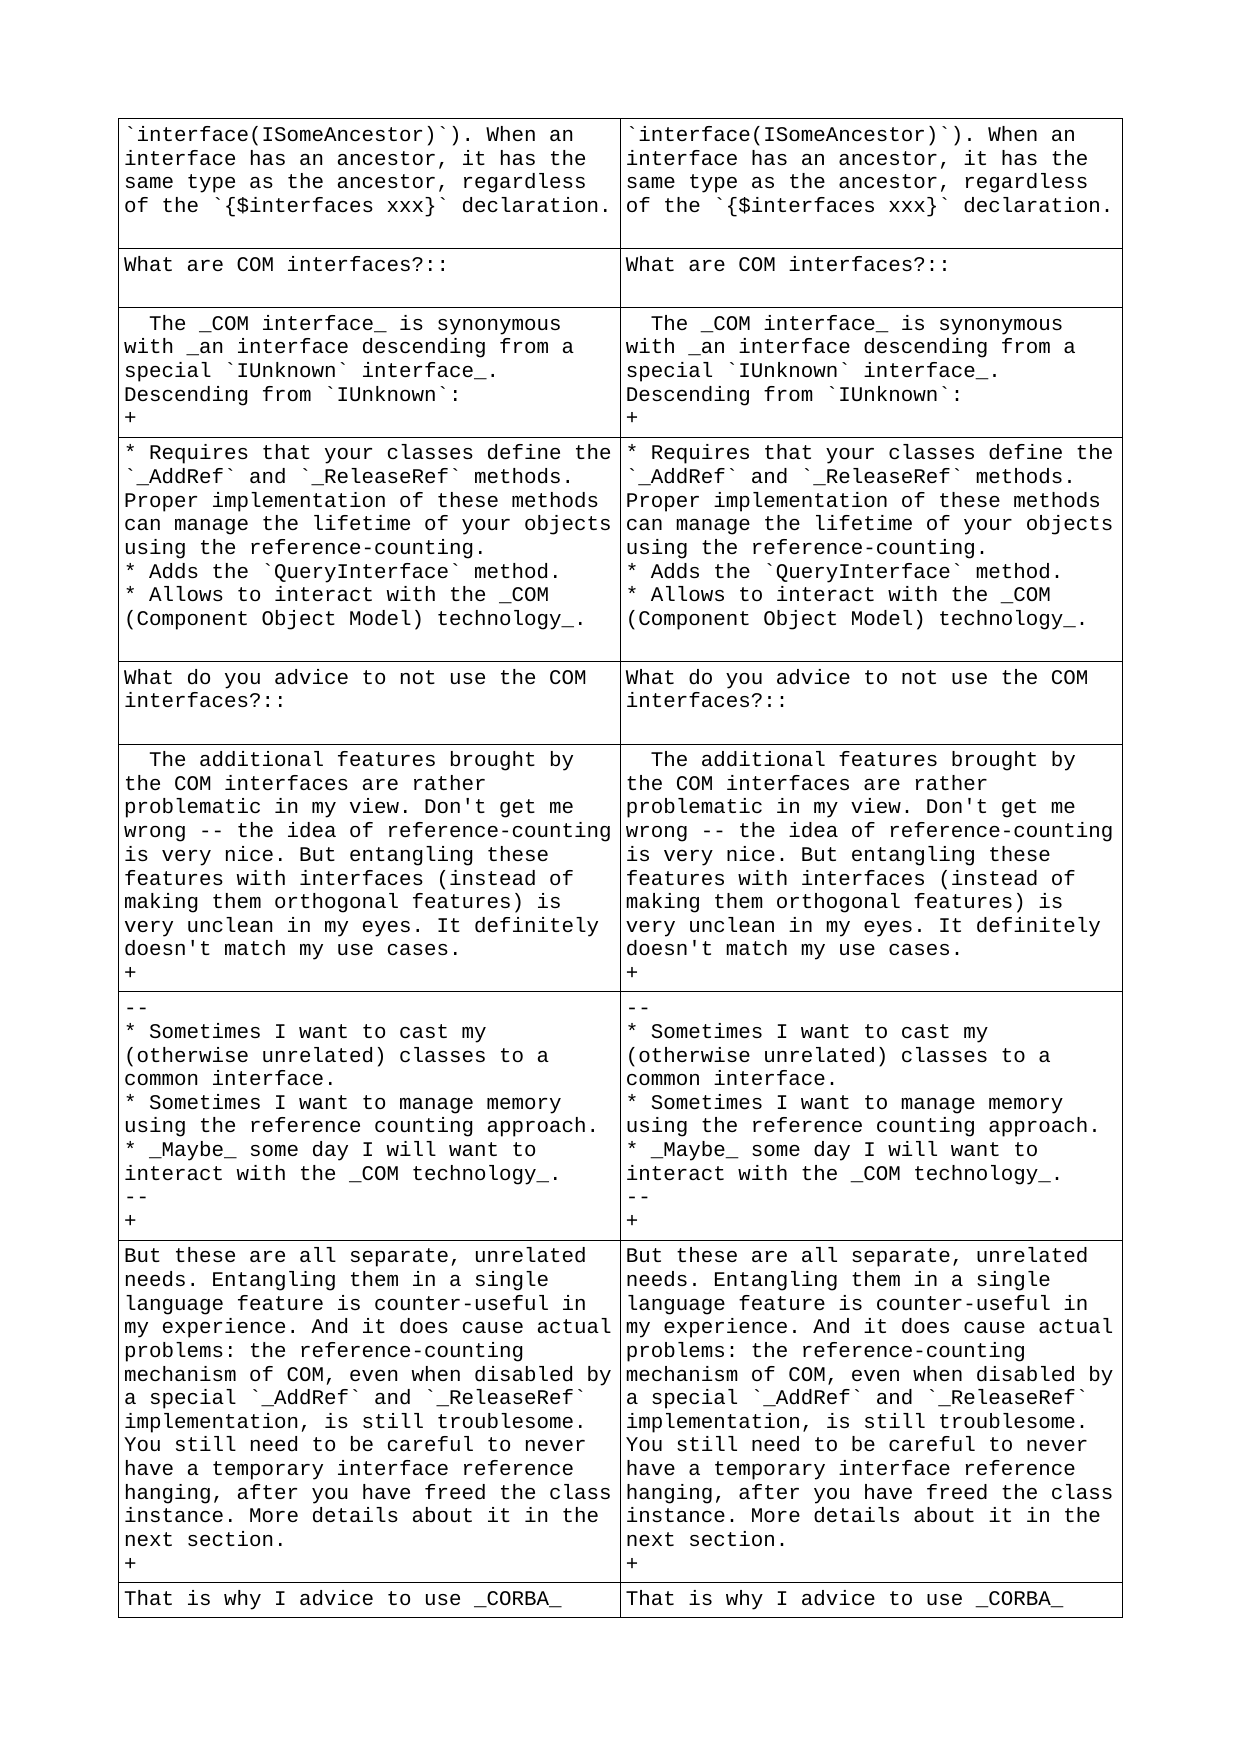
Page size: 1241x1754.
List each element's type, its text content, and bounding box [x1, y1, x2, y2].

table_cell `interface(ISomeAncestor)`). When an interface has an ancestor, it has the same type as the ancestor, regardless of the `{$interfaces xxx}` declaration. [621, 119, 1122, 248]
table_cell * Requires that your classes define the `_AddRef` and `_ReleaseRef` methods. Proper implementation of these methods can manage the lifetime of your objects using the reference-counting. * Adds the `QueryInterface` method. * Allows to interact with the _COM (Component Object Model) technology_. [621, 438, 1122, 661]
table_cell -- * Sometimes I want to cast my (otherwise unrelated) classes to a common interface. * Sometimes I want to manage memory using the reference counting approach. * _Maybe_ some day I will want to interact with the _COM technology_. -- + [119, 992, 620, 1239]
table_cell The _COM interface_ is synonymous with _an interface descending from a special `IUnknown` interface_. Descending from `IUnknown`: + [119, 308, 620, 437]
table_cell -- * Sometimes I want to cast my (otherwise unrelated) classes to a common interface. * Sometimes I want to manage memory using the reference counting approach. * _Maybe_ some day I will want to interact with the _COM technology_. -- + [621, 992, 1122, 1239]
table_cell What are COM interfaces?:: [119, 249, 620, 307]
table_cell * Requires that your classes define the `_AddRef` and `_ReleaseRef` methods. Proper implementation of these methods can manage the lifetime of your objects using the reference-counting. * Adds the `QueryInterface` method. * Allows to interact with the _COM (Component Object Model) technology_. [119, 438, 620, 661]
table_cell What do you advice to not use the COM interfaces?:: [119, 662, 620, 743]
table_cell But these are all separate, unrelated needs. Entangling them in a single language feature is counter-useful in my experience. And it does cause actual problems: the reference-counting mechanism of COM, even when disabled by a special `_AddRef` and `_ReleaseRef` implementation, is still troublesome. You still need to be careful to never have a temporary interface reference hanging, after you have freed the class instance. More details about it in the next section. + [621, 1241, 1122, 1582]
table_cell The additional features brought by the COM interfaces are rather problematic in my view. Don't get me wrong -- the idea of reference-counting is very nice. But entangling these features with interfaces (instead of making them orthogonal features) is very unclean in my eyes. It definitely doesn't match my use cases. + [621, 745, 1122, 991]
table_cell What are COM interfaces?:: [621, 249, 1122, 307]
table_cell `interface(ISomeAncestor)`). When an interface has an ancestor, it has the same type as the ancestor, regardless of the `{$interfaces xxx}` declaration. [119, 119, 620, 248]
table_cell The _COM interface_ is synonymous with _an interface descending from a special `IUnknown` interface_. Descending from `IUnknown`: + [621, 308, 1122, 437]
table_cell The additional features brought by the COM interfaces are rather problematic in my view. Don't get me wrong -- the idea of reference-counting is very nice. But entangling these features with interfaces (instead of making them orthogonal features) is very unclean in my eyes. It definitely doesn't match my use cases. + [119, 745, 620, 991]
table_cell But these are all separate, unrelated needs. Entangling them in a single language feature is counter-useful in my experience. And it does cause actual problems: the reference-counting mechanism of COM, even when disabled by a special `_AddRef` and `_ReleaseRef` implementation, is still troublesome. You still need to be careful to never have a temporary interface reference hanging, after you have freed the class instance. More details about it in the next section. + [119, 1241, 620, 1582]
table_cell That is why I advice to use _CORBA_ [621, 1583, 1122, 1617]
table_cell That is why I advice to use _CORBA_ [119, 1583, 620, 1617]
table_cell What do you advice to not use the COM interfaces?:: [621, 662, 1122, 743]
